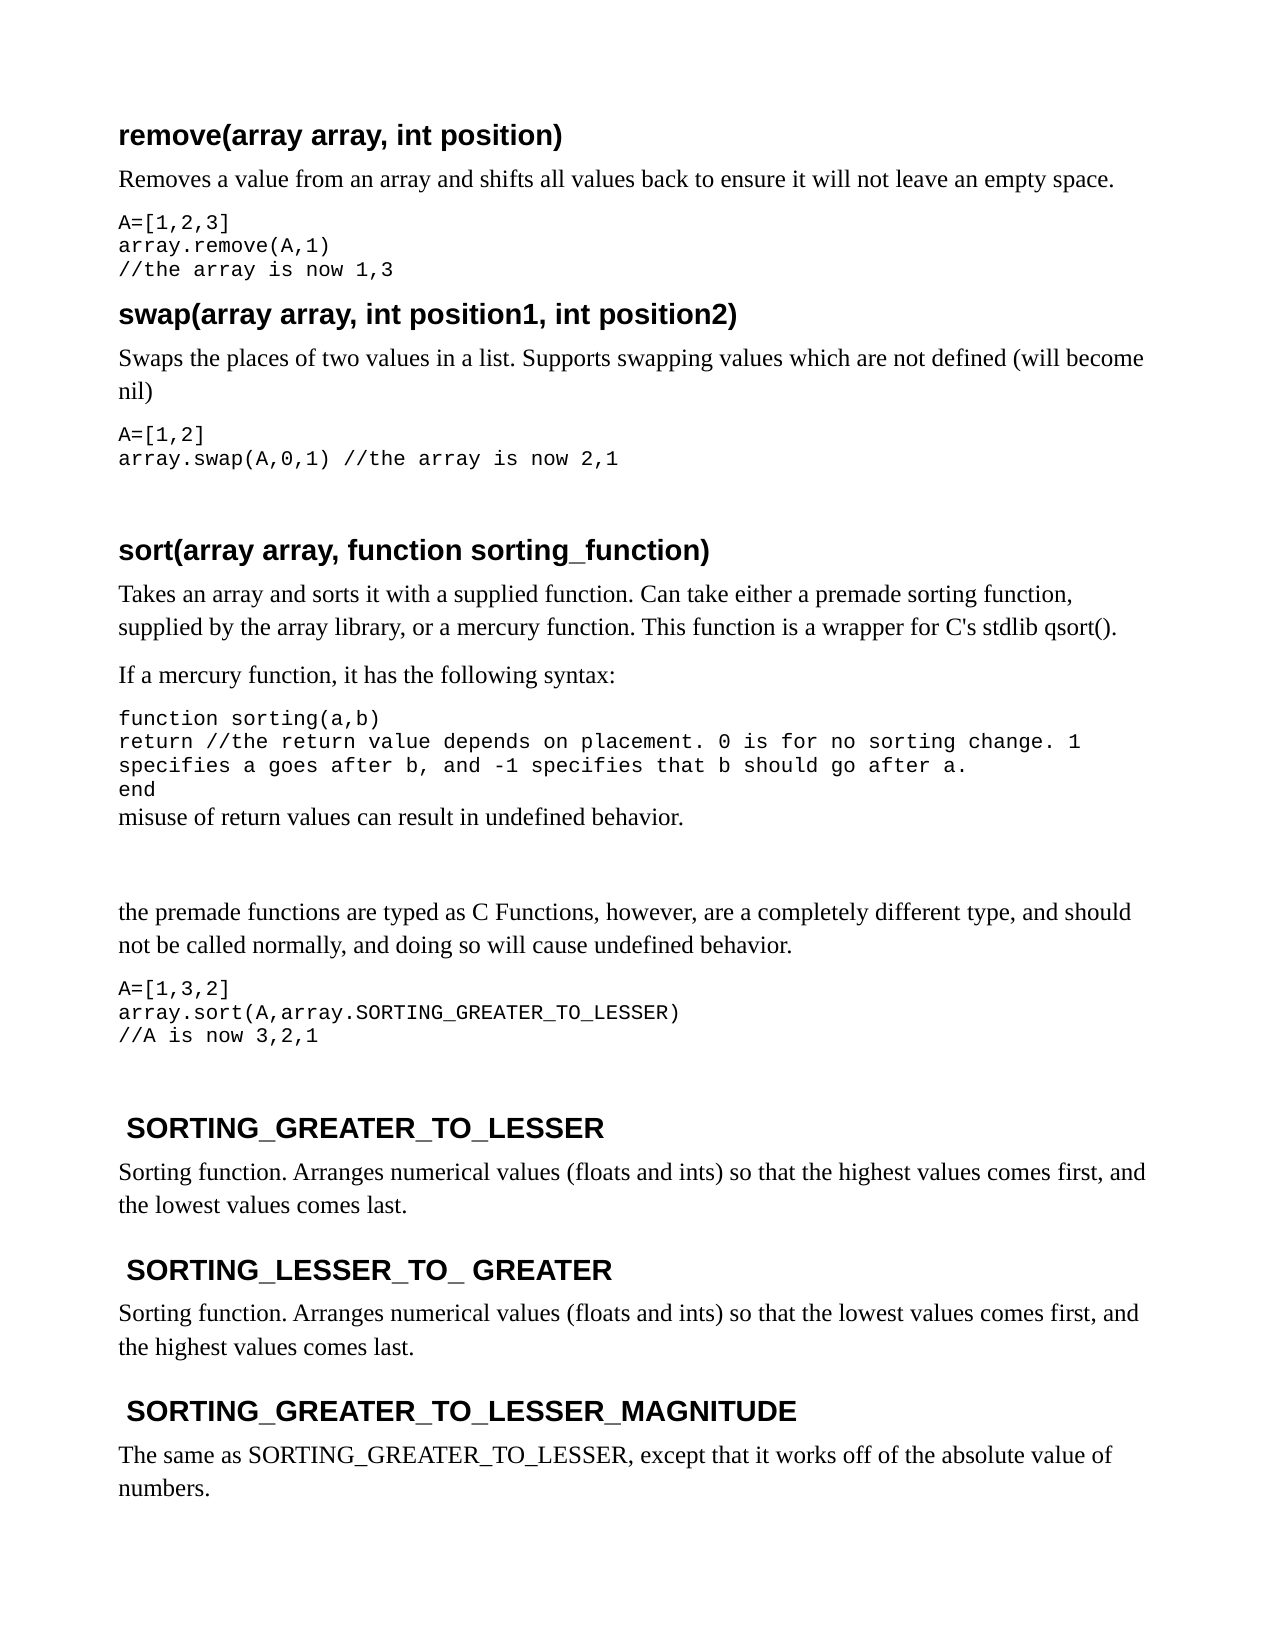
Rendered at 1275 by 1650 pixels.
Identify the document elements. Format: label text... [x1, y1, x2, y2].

text function sorting(a,b) [118, 708, 1157, 731]
text Takes an array and sorts it with a supplied function. Can take either a premade sorting function, supplied by the array library, or a mercury function. This function is a wrapper for C's stdlib qsort(). [118, 579, 1157, 641]
text A=[1,2,3] [118, 212, 1157, 235]
subtitle SORTING_GREATER_TO_LESSER_MAGNITUDE [118, 1394, 1157, 1427]
text array.sort(A,array.SORTING_GREATER_TO_LESSER) [118, 1002, 1157, 1025]
subtitle sort(array array, function sorting_function) [118, 533, 1157, 567]
subtitle SORTING_GREATER_TO_LESSER [118, 1111, 1157, 1145]
text the premade functions are typed as C Functions, however, are a completely different type, and should not be called normally, and doing so will cause undefined behavior. [118, 897, 1157, 959]
text misuse of return values can result in undefined behavior. [118, 802, 1157, 831]
text A=[1,2] [118, 424, 1157, 448]
text //A is now 3,2,1 [118, 1025, 1157, 1049]
text The same as SORTING_GREATER_TO_LESSER, except that it works off of the absolute value of numbers. [118, 1440, 1157, 1502]
text Removes a value from an array and shifts all values back to ensure it will not leave an empty space. [118, 164, 1157, 193]
text Sorting function. Arranges numerical values (floats and ints) so that the lowest values comes first, and the highest values comes last. [118, 1298, 1157, 1360]
text If a mercury function, it has the following syntax: [118, 660, 1157, 689]
text array.remove(A,1) [118, 235, 1157, 259]
text array.swap(A,0,1) //the array is now 2,1 [118, 448, 1157, 471]
text Sorting function. Arranges numerical values (floats and ints) so that the highest values comes first, and the lowest values comes last. [118, 1157, 1157, 1219]
text Swaps the places of two values in a list. Supports swapping values which are not defined (will become nil) [118, 343, 1157, 405]
subtitle SORTING_LESSER_TO_ GREATER [118, 1252, 1157, 1286]
text //the array is now 1,3 [118, 259, 1157, 283]
subtitle swap(array array, int position1, int position2) [118, 297, 1157, 331]
text end [118, 779, 1157, 802]
text return //the return value depends on placement. 0 is for no sorting change. 1 specifies a goes after b, and -1 specifies that b should go after a. [118, 731, 1157, 779]
subtitle remove(array array, int position) [118, 118, 1157, 152]
text A=[1,3,2] [118, 978, 1157, 1002]
